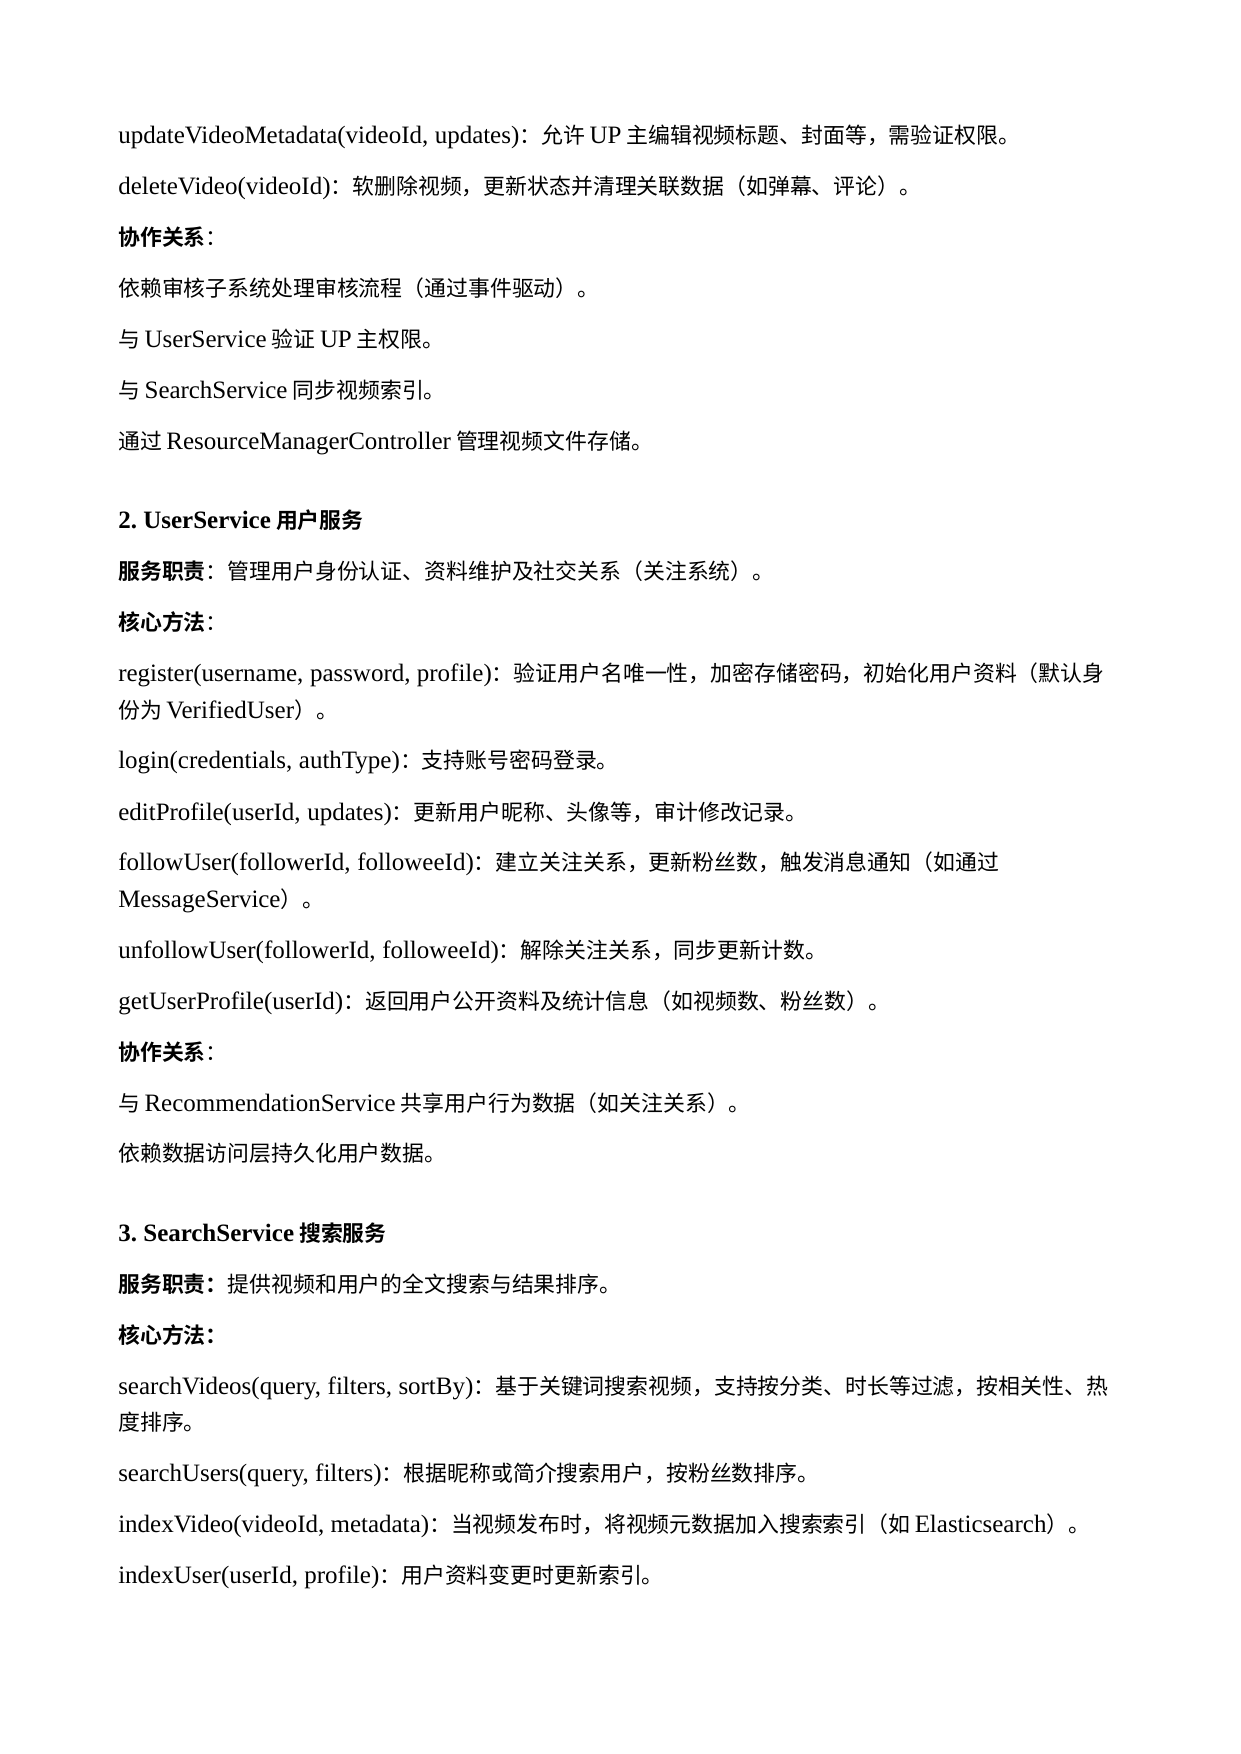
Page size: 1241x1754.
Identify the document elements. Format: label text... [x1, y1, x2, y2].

text followUser(followerId, followeeId)：建立关注关系，更新粉丝数，触发消息通知（如通过MessageService）。 [118, 845, 1122, 913]
text updateVideoMetadata(videoId, updates)：允许UP主编辑视频标题、封面等，需验证权限。 [118, 118, 1122, 150]
text 与SearchService同步视频索引。 [118, 373, 1122, 404]
text indexVideo(videoId, metadata)：当视频发布时，将视频元数据加入搜索索引（如Elasticsearch）。 [118, 1507, 1122, 1539]
text 协作关系： [118, 1034, 1122, 1066]
text 核心方法： [118, 605, 1122, 637]
text searchUsers(query, filters)：根据昵称或简介搜索用户，按粉丝数排序。 [118, 1456, 1122, 1488]
text unfollowUser(followerId, followeeId)：解除关注关系，同步更新计数。 [118, 933, 1122, 964]
text 协作关系： [118, 220, 1122, 252]
text 与RecommendationService共享用户行为数据（如关注关系）。 [118, 1086, 1122, 1117]
text 与UserService验证UP主权限。 [118, 322, 1122, 353]
text 2. UserService用户服务 [118, 503, 1122, 535]
text searchVideos(query, filters, sortBy)：基于关键词搜索视频，支持按分类、时长等过滤，按相关性、热度排序。 [118, 1369, 1122, 1437]
text indexUser(userId, profile)：用户资料变更时更新索引。 [118, 1558, 1122, 1590]
text 服务职责：提供视频和用户的全文搜索与结果排序。 [118, 1267, 1122, 1299]
text 依赖审核子系统处理审核流程（通过事件驱动）。 [118, 271, 1122, 303]
text 依赖数据访问层持久化用户数据。 [118, 1136, 1122, 1168]
text 服务职责：管理用户身份认证、资料维护及社交关系（关注系统）。 [118, 554, 1122, 586]
text 核心方法： [118, 1318, 1122, 1350]
text getUserProfile(userId)：返回用户公开资料及统计信息（如视频数、粉丝数）。 [118, 984, 1122, 1015]
text login(credentials, authType)：支持账号密码登录。 [118, 743, 1122, 775]
text deleteVideo(videoId)：软删除视频，更新状态并清理关联数据（如弹幕、评论）。 [118, 169, 1122, 201]
text 3. SearchService搜索服务 [118, 1216, 1122, 1248]
text editProfile(userId, updates)：更新用户昵称、头像等，审计修改记录。 [118, 794, 1122, 826]
text 通过ResourceManagerController管理视频文件存储。 [118, 424, 1122, 455]
text register(username, password, profile)：验证用户名唯一性，加密存储密码，初始化用户资料（默认身份为VerifiedUser）。 [118, 656, 1122, 724]
